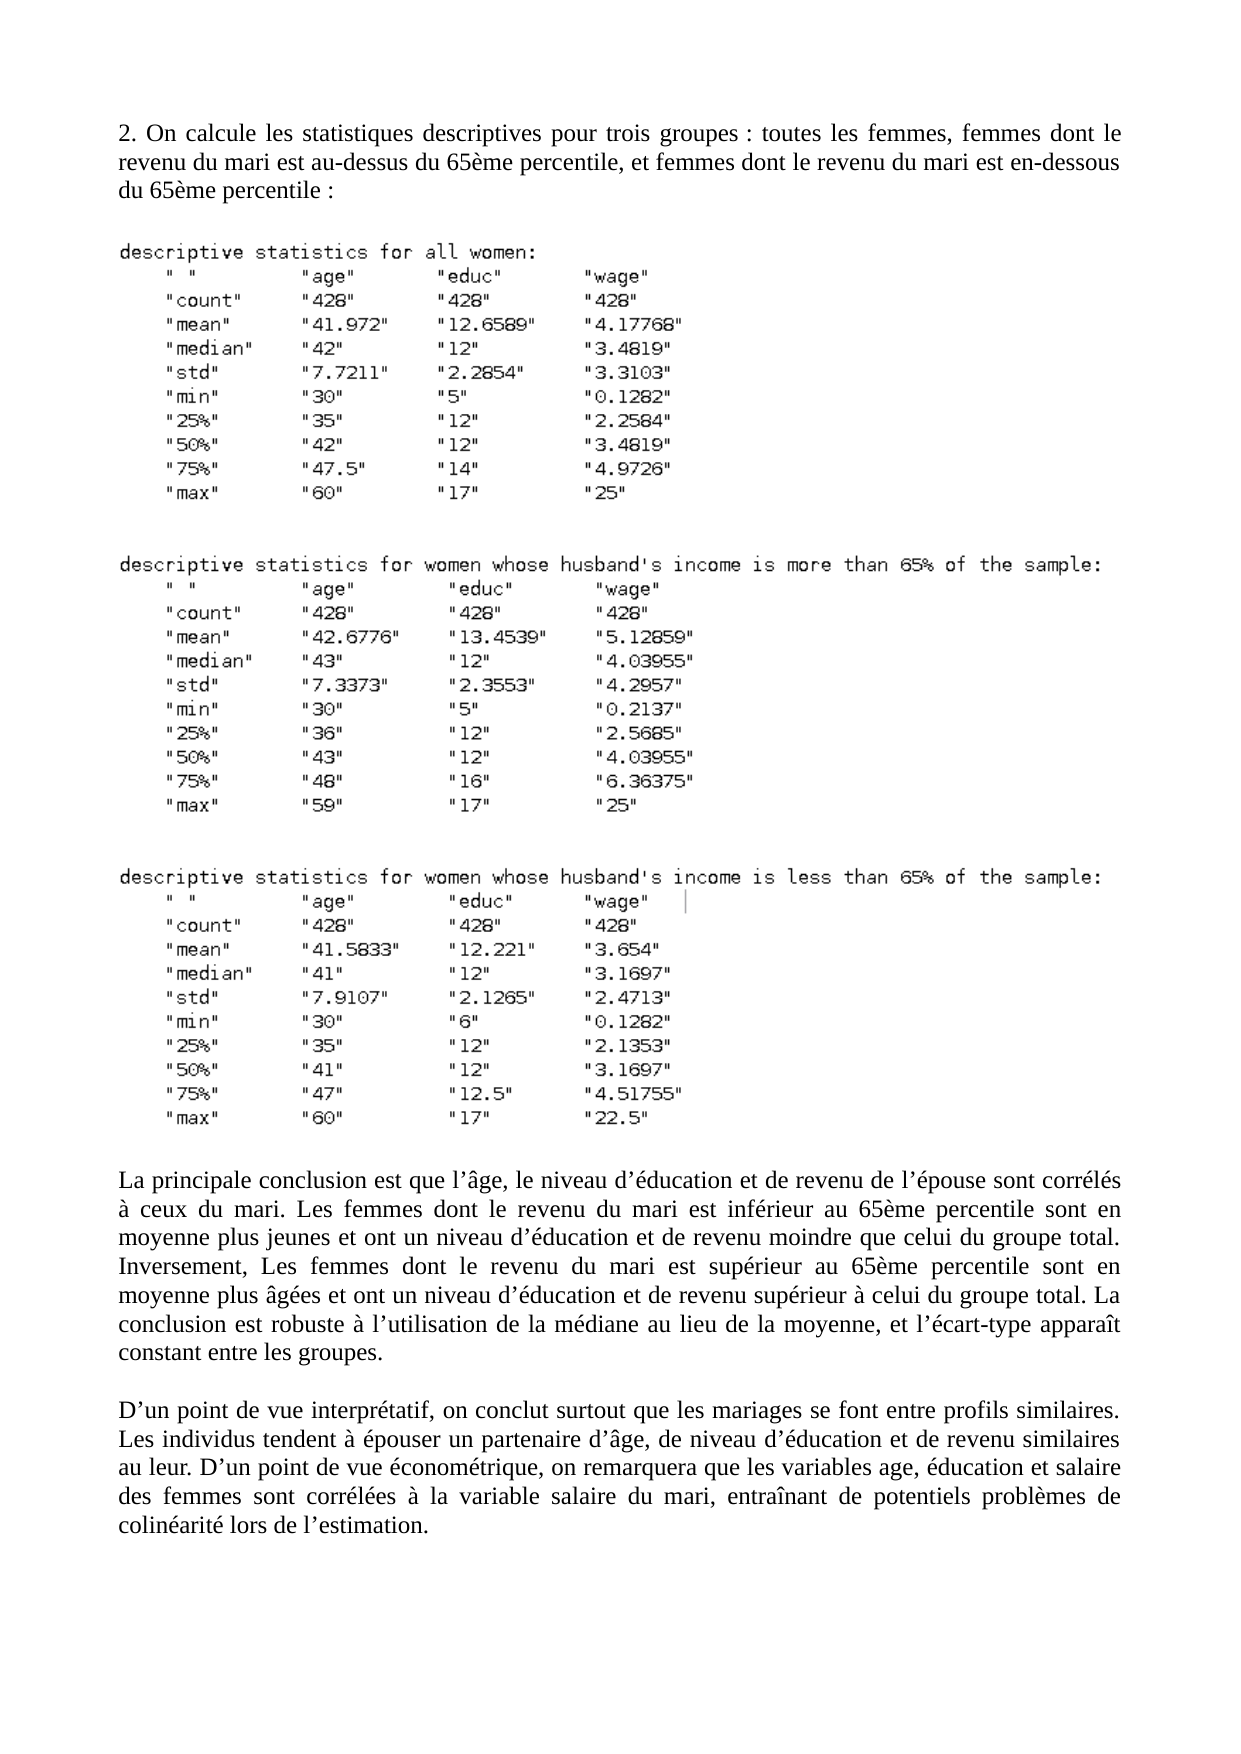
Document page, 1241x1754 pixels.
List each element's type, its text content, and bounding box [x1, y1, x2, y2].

picture [114, 232, 1119, 1137]
text La principale conclusion est que l’âge, le niveau d’éducation et de revenu de l’épouse sont corrélés à ceux du mari. Les femmes dont le revenu du mari est inférieur au 65ème percentile sont en moyenne plus jeunes et ont un niveau d’éducation et de revenu moindre que celui du groupe total. Inversement, Les femmes dont le revenu du mari est supérieur au 65ème percentile sont en moyenne plus âgées et ont un niveau d’éducation et de revenu supérieur à celui du groupe total. La conclusion est robuste à l’utilisation de la médiane au lieu de la moyenne, et l’écart-type apparaît constant entre les groupes. [118, 1165, 1122, 1366]
text 2. On calcule les statistiques descriptives pour trois groupes : toutes les femmes, femmes dont le revenu du mari est au-dessus du 65ème percentile, et femmes dont le revenu du mari est en-dessous du 65ème percentile : [118, 118, 1122, 204]
text D’un point de vue interprétatif, on conclut surtout que les mariages se font entre profils similaires. Les individus tendent à épouser un partenaire d’âge, de niveau d’éducation et de revenu similaires au leur. D’un point de vue économétrique, on remarquera que les variables age, éducation et salaire des femmes sont corrélées à la variable salaire du mari, entraînant de potentiels problèmes de colinéarité lors de l’estimation. [118, 1395, 1122, 1539]
